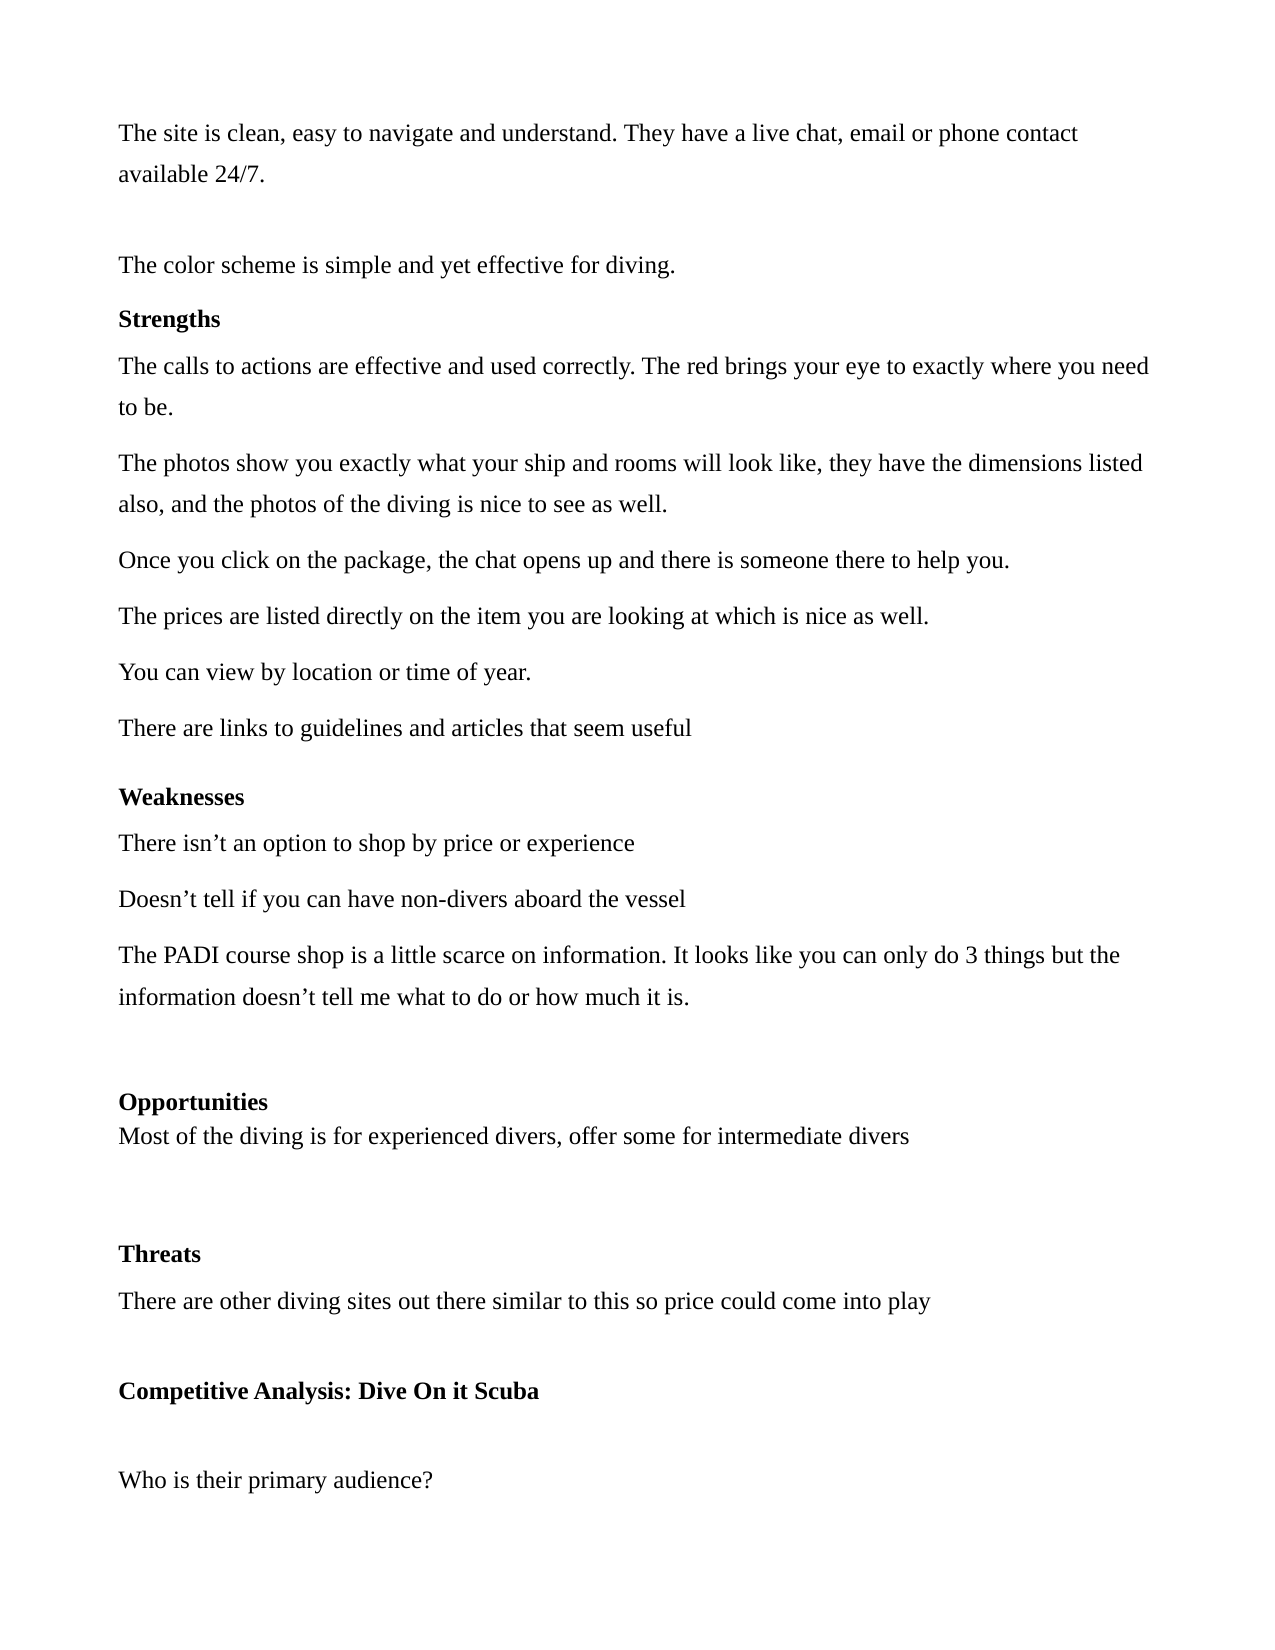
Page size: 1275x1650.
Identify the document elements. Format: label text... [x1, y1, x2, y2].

text The calls to actions are effective and used correctly. The red brings your eye to exactly where you need to be. [118, 351, 1157, 421]
text Competitive Analysis: Dive On it Scuba [118, 1376, 1157, 1405]
text The prices are listed directly on the item you are looking at which is nice as well. [118, 601, 1157, 630]
text Who is their primary audience? [118, 1465, 1157, 1493]
text Doesn’t tell if you can have non-divers aboard the vessel [118, 884, 1157, 913]
text You can view by location or time of year. [118, 657, 1157, 686]
text The photos show you exactly what your ship and rooms will look like, they have the dimensions listed also, and the photos of the diving is nice to see as well. [118, 448, 1157, 518]
subtitle Threats [118, 1239, 1157, 1267]
text There are links to guidelines and articles that seem useful [118, 713, 1157, 742]
subtitle Weaknesses [118, 782, 1157, 810]
subtitle Opportunities [118, 1087, 1157, 1116]
text There are other diving sites out there similar to this so price could come into play [118, 1286, 1157, 1314]
text There isn’t an option to shop by price or experience [118, 828, 1157, 857]
text The site is clean, easy to navigate and understand. They have a live chat, email or phone contact available 24/7. [118, 118, 1157, 188]
subtitle Strengths [118, 304, 1157, 332]
text Most of the diving is for experienced divers, offer some for intermediate divers [118, 1121, 1157, 1150]
text The color scheme is simple and yet effective for diving. [118, 250, 1157, 279]
text The PADI course shop is a little scarce on information. It looks like you can only do 3 things but the information doesn’t tell me what to do or how much it is. [118, 940, 1157, 1011]
text Once you click on the package, the chat opens up and there is someone there to help you. [118, 545, 1157, 574]
